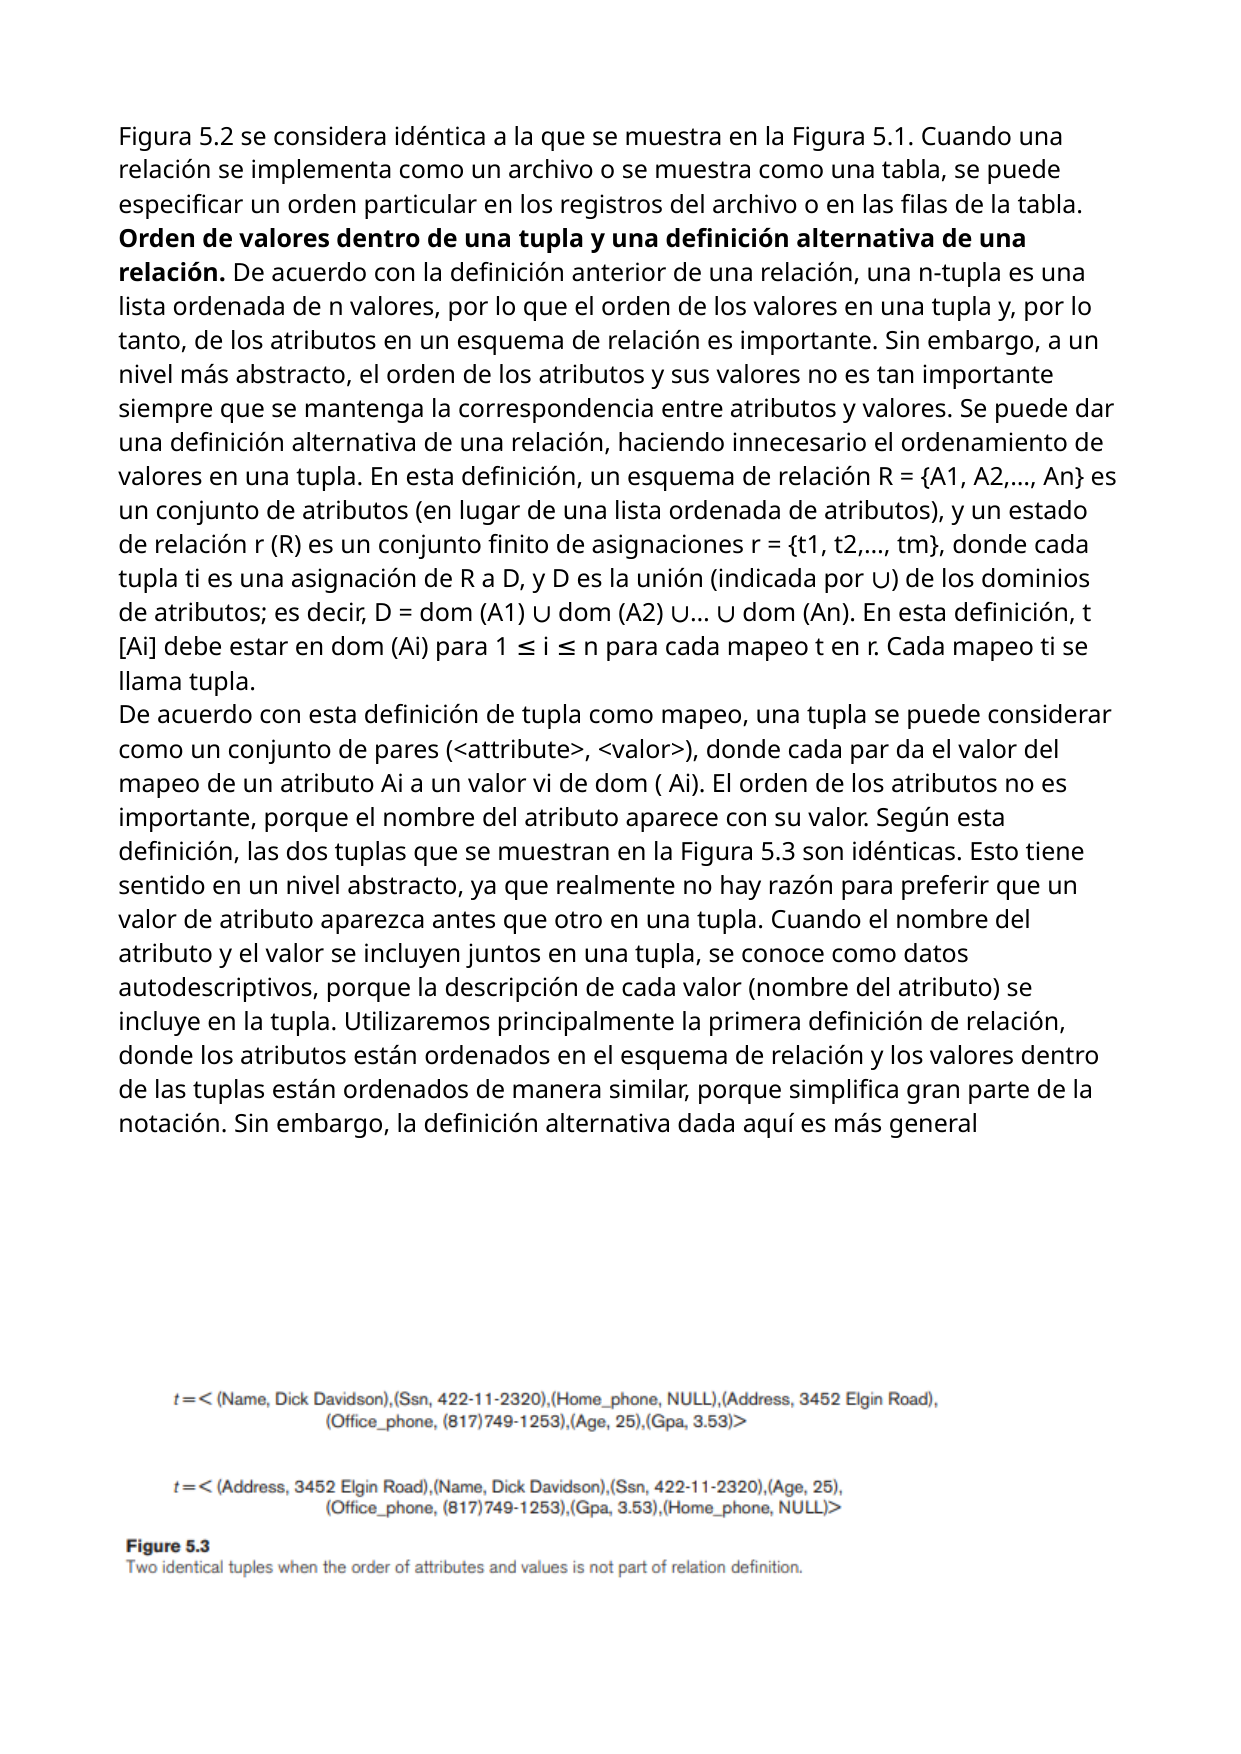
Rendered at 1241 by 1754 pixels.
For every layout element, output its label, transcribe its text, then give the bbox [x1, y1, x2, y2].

text De acuerdo con esta definición de tupla como mapeo, una tupla se puede considerar como un conjunto de pares (<attribute>, <valor>), donde cada par da el valor del mapeo de un atributo Ai a un valor vi de dom ( Ai). El orden de los atributos no es importante, porque el nombre del atributo aparece con su valor. Según esta definición, las dos tuplas que se muestran en la Figura 5.3 son idénticas. Esto tiene sentido en un nivel abstracto, ya que realmente no hay razón para preferir que un valor de atributo aparezca antes que otro en una tupla. Cuando el nombre del atributo y el valor se incluyen juntos en una tupla, se conoce como datos autodescriptivos, porque la descripción de cada valor (nombre del atributo) se incluye en la tupla. Utilizaremos principalmente la primera definición de relación, donde los atributos están ordenados en el esquema de relación y los valores dentro de las tuplas están ordenados de manera similar, porque simplifica gran parte de la notación. Sin embargo, la definición alternativa dada aquí es más general [118, 697, 1122, 1140]
text Orden de valores dentro de una tupla y una definición alternativa de una relación. De acuerdo con la definición anterior de una relación, una n-tupla es una lista ordenada de n valores, por lo que el orden de los valores en una tupla y, por lo tanto, de los atributos en un esquema de relación es importante. Sin embargo, a un nivel más abstracto, el orden de los atributos y sus valores no es tan importante siempre que se mantenga la correspondencia entre atributos y valores. Se puede dar una definición alternativa de una relación, haciendo innecesario el ordenamiento de valores en una tupla. En esta definición, un esquema de relación R = {A1, A2,…, An} es un conjunto de atributos (en lugar de una lista ordenada de atributos), y un estado de relación r (R) es un conjunto finito de asignaciones r = {t1, t2,…, tm}, donde cada tupla ti es una asignación de R a D, y D es la unión (indicada por ∪) de los dominios de atributos; es decir, D = dom (A1) ∪ dom (A2) ∪… ∪ dom (An). En esta definición, t [Ai] debe estar en dom (Ai) para 1 ≤ i ≤ n para cada mapeo t en r. Cada mapeo ti se llama tupla. [118, 220, 1122, 697]
text Figura 5.2 se considera idéntica a la que se muestra en la Figura 5.1. Cuando una relación se implementa como un archivo o se muestra como una tabla, se puede especificar un orden particular en los registros del archivo o en las filas de la tabla. [118, 118, 1122, 220]
